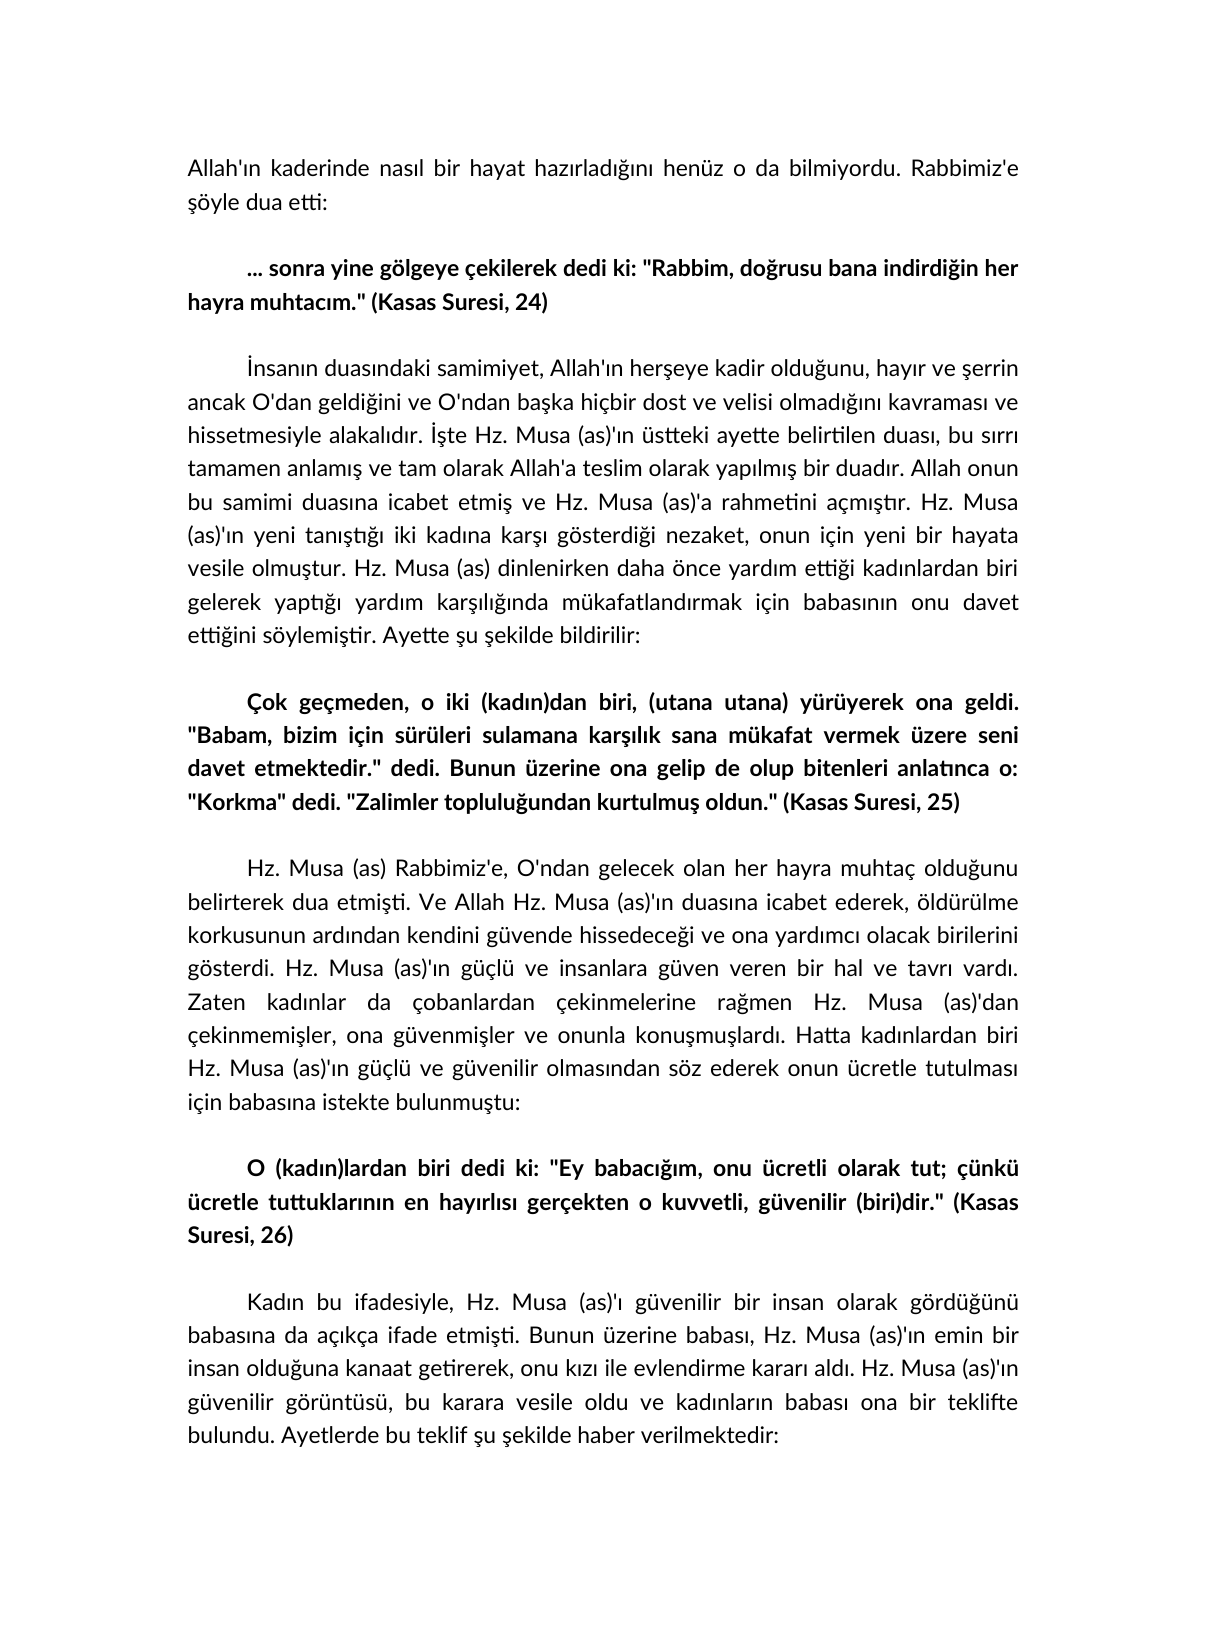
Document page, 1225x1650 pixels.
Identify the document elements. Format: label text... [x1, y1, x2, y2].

text O (kadın)lardan biri dedi ki: "Ey babacığım, onu ücretli olarak tut; çünkü ücretle tuttuklarının en hayırlısı gerçekten o kuvvetli, güvenilir (biri)dir." (Kasas Suresi, 26) [187, 1150, 1020, 1250]
text Kadın bu ifadesiyle, Hz. Musa (as)'ı güvenilir bir insan olarak gördüğünü babasına da açıkça ifade etmişti. Bunun üzerine babası, Hz. Musa (as)'ın emin bir insan olduğuna kanaat getirerek, onu kızı ile evlendirme kararı aldı. Hz. Musa (as)'ın güvenilir görüntüsü, bu karara vesile oldu ve kadınların babası ona bir teklifte bulundu. Ayetlerde bu teklif şu şekilde haber verilmektedir: [187, 1283, 1020, 1450]
text Hz. Musa (as) Rabbimiz'e, O'ndan gelecek olan her hayra muhtaç olduğunu belirterek dua etmişti. Ve Allah Hz. Musa (as)'ın duasına icabet ederek, öldürülme korkusunun ardından kendini güvende hissedeceği ve ona yardımcı olacak birilerini gösterdi. Hz. Musa (as)'ın güçlü ve insanlara güven veren bir hal ve tavrı vardı. Zaten kadınlar da çobanlardan çekinmelerine rağmen Hz. Musa (as)'dan çekinmemişler, ona güvenmişler ve onunla konuşmuşlardı. Hatta kadınlardan biri Hz. Musa (as)'ın güçlü ve güvenilir olmasından söz ederek onun ücretle tutulması için babasına istekte bulunmuştu: [187, 850, 1020, 1117]
text ... sonra yine gölgeye çekilerek dedi ki: "Rabbim, doğrusu bana indirdiğin her hayra muhtacım." (Kasas Suresi, 24) [187, 250, 1020, 317]
text Allah'ın kaderinde nasıl bir hayat hazırladığını henüz o da bilmiyordu. Rabbimiz'e şöyle dua etti: [187, 150, 1020, 217]
text İnsanın duasındaki samimiyet, Allah'ın herşeye kadir olduğunu, hayır ve şerrin ancak O'dan geldiğini ve O'ndan başka hiçbir dost ve velisi olmadığını kavraması ve hissetmesiyle alakalıdır. İşte Hz. Musa (as)'ın üstteki ayette belirtilen duası, bu sırrı tamamen anlamış ve tam olarak Allah'a teslim olarak yapılmış bir duadır. Allah onun bu samimi duasına icabet etmiş ve Hz. Musa (as)'a rahmetini açmıştır. Hz. Musa (as)'ın yeni tanıştığı iki kadına karşı gösterdiği nezaket, onun için yeni bir hayata vesile olmuştur. Hz. Musa (as) dinlenirken daha önce yardım ettiği kadınlardan biri gelerek yaptığı yardım karşılığında mükafatlandırmak için babasının onu davet ettiğini söylemiştir. Ayette şu şekilde bildirilir: [187, 350, 1020, 650]
text Çok geçmeden, o iki (kadın)dan biri, (utana utana) yürüyerek ona geldi. "Babam, bizim için sürüleri sulamana karşılık sana mükafat vermek üzere seni davet etmektedir." dedi. Bunun üzerine ona gelip de olup bitenleri anlatınca o: "Korkma" dedi. "Zalimler topluluğundan kurtulmuş oldun." (Kasas Suresi, 25) [187, 683, 1020, 817]
